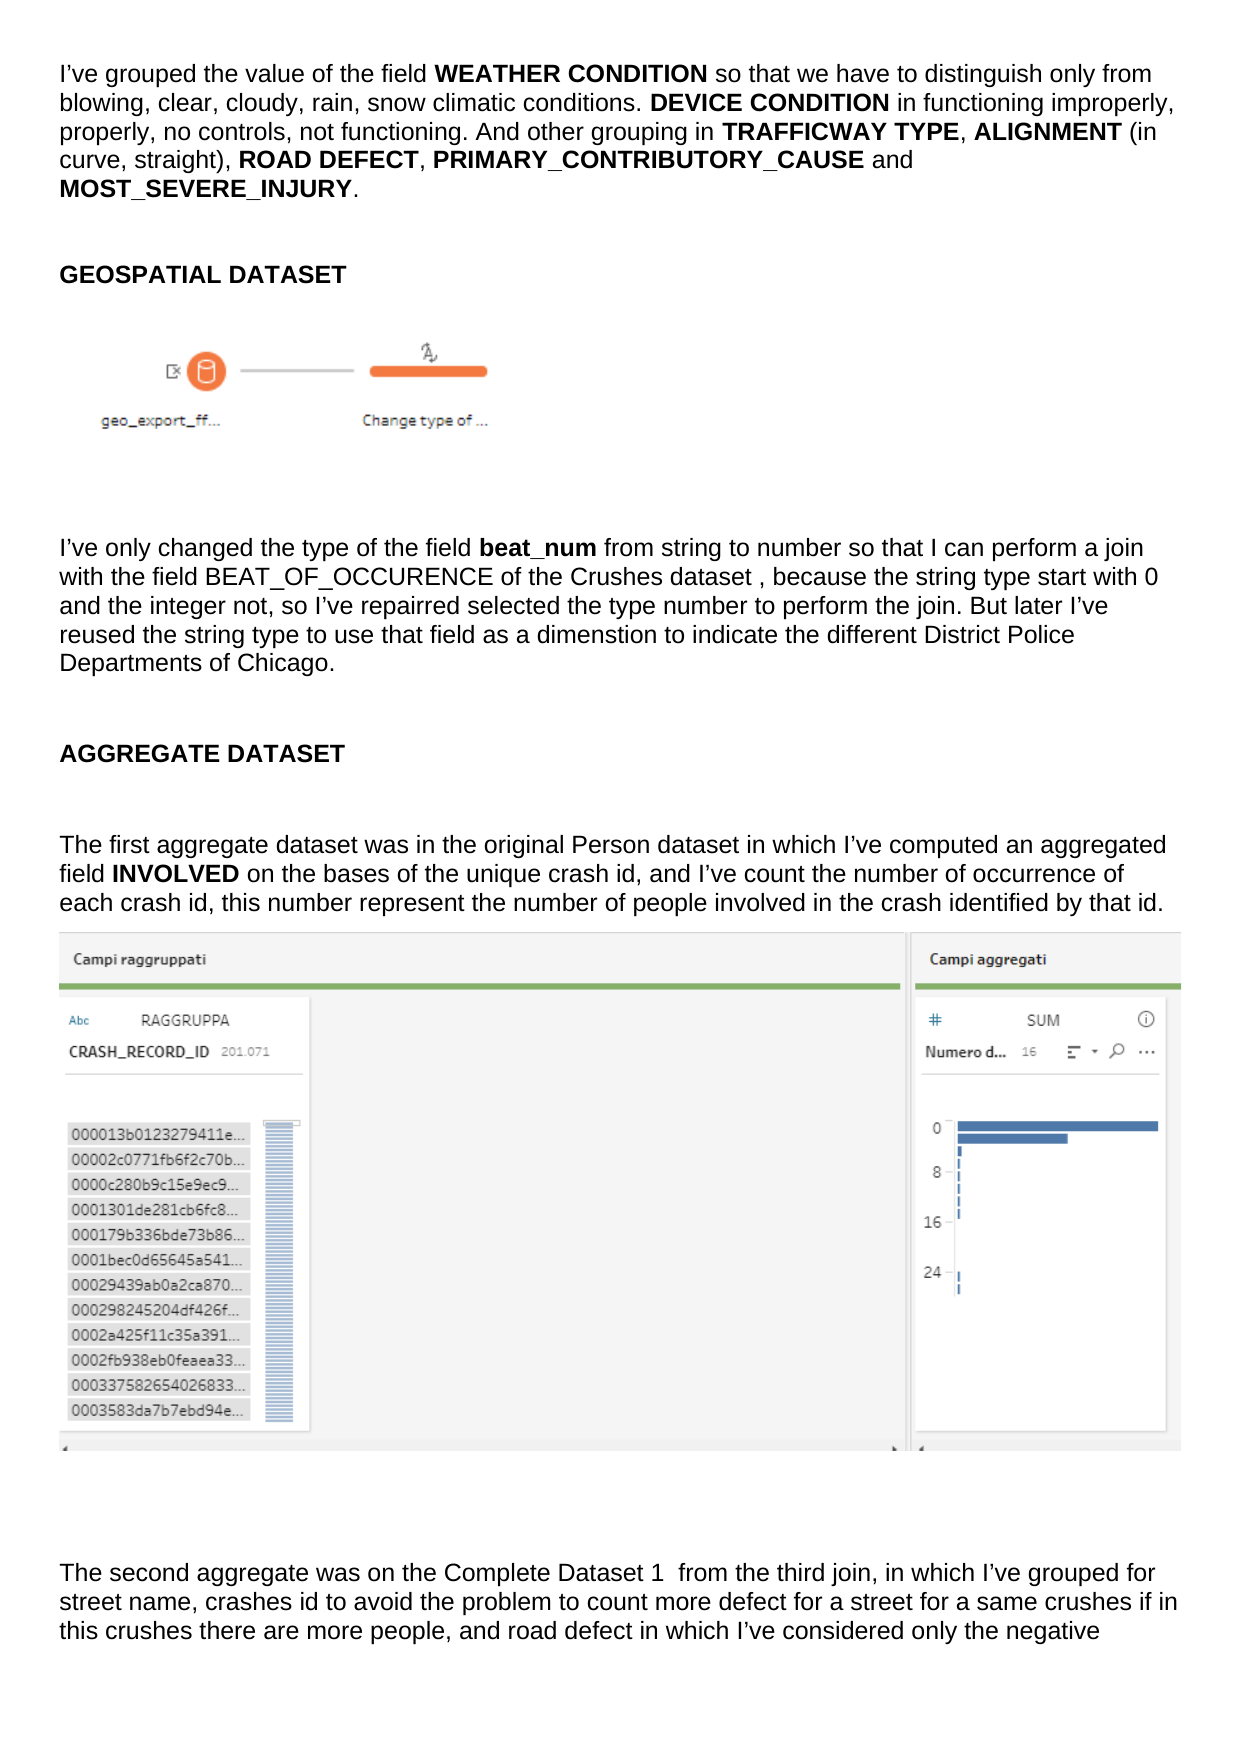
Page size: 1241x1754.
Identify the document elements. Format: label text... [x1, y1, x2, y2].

text I’ve grouped the value of the field WEATHER CONDITION so that we have to distinguish only from blowing, clear, cloudy, rain, snow climatic conditions. DEVICE CONDITION in functioning improperly, properly, no controls, not functioning. And other grouping in TRAFFICWAY TYPE, ALIGNMENT (in curve, straight), ROAD DEFECT, PRIMARY_CONTRIBUTORY_CAUSE and MOST_SEVERE_INJURY. [59, 59, 1181, 203]
text I’ve only changed the type of the field beat_num from string to number so that I can perform a join with the field BEAT_OF_OCCURENCE of the Crushes dataset , because the string type start with 0 and the integer not, so I’ve repairred selected the type number to perform the join. But later I’ve reused the string type to use that field as a dimenstion to indicate the different District Police Departments of Chicago. [59, 533, 1181, 677]
text AGGREGATE DATASET [59, 739, 1181, 768]
text GEOSPATIAL DATASET [59, 260, 1181, 289]
text The first aggregate dataset was in the original Person dataset in which I’ve computed an aggregated field INVOLVED on the bases of the unique crash id, and I’ve count the number of occurrence of each crash id, this number represent the number of people involved in the crash identified by that id. [59, 830, 1181, 916]
text The second aggregate was on the Complete Dataset 1 from the third join, in which I’ve grouped for street name, crashes id to avoid the problem to count more defect for a street for a same crushes if in this crushes there are more people, and road defect in which I’ve considered only the negative [59, 1558, 1181, 1644]
